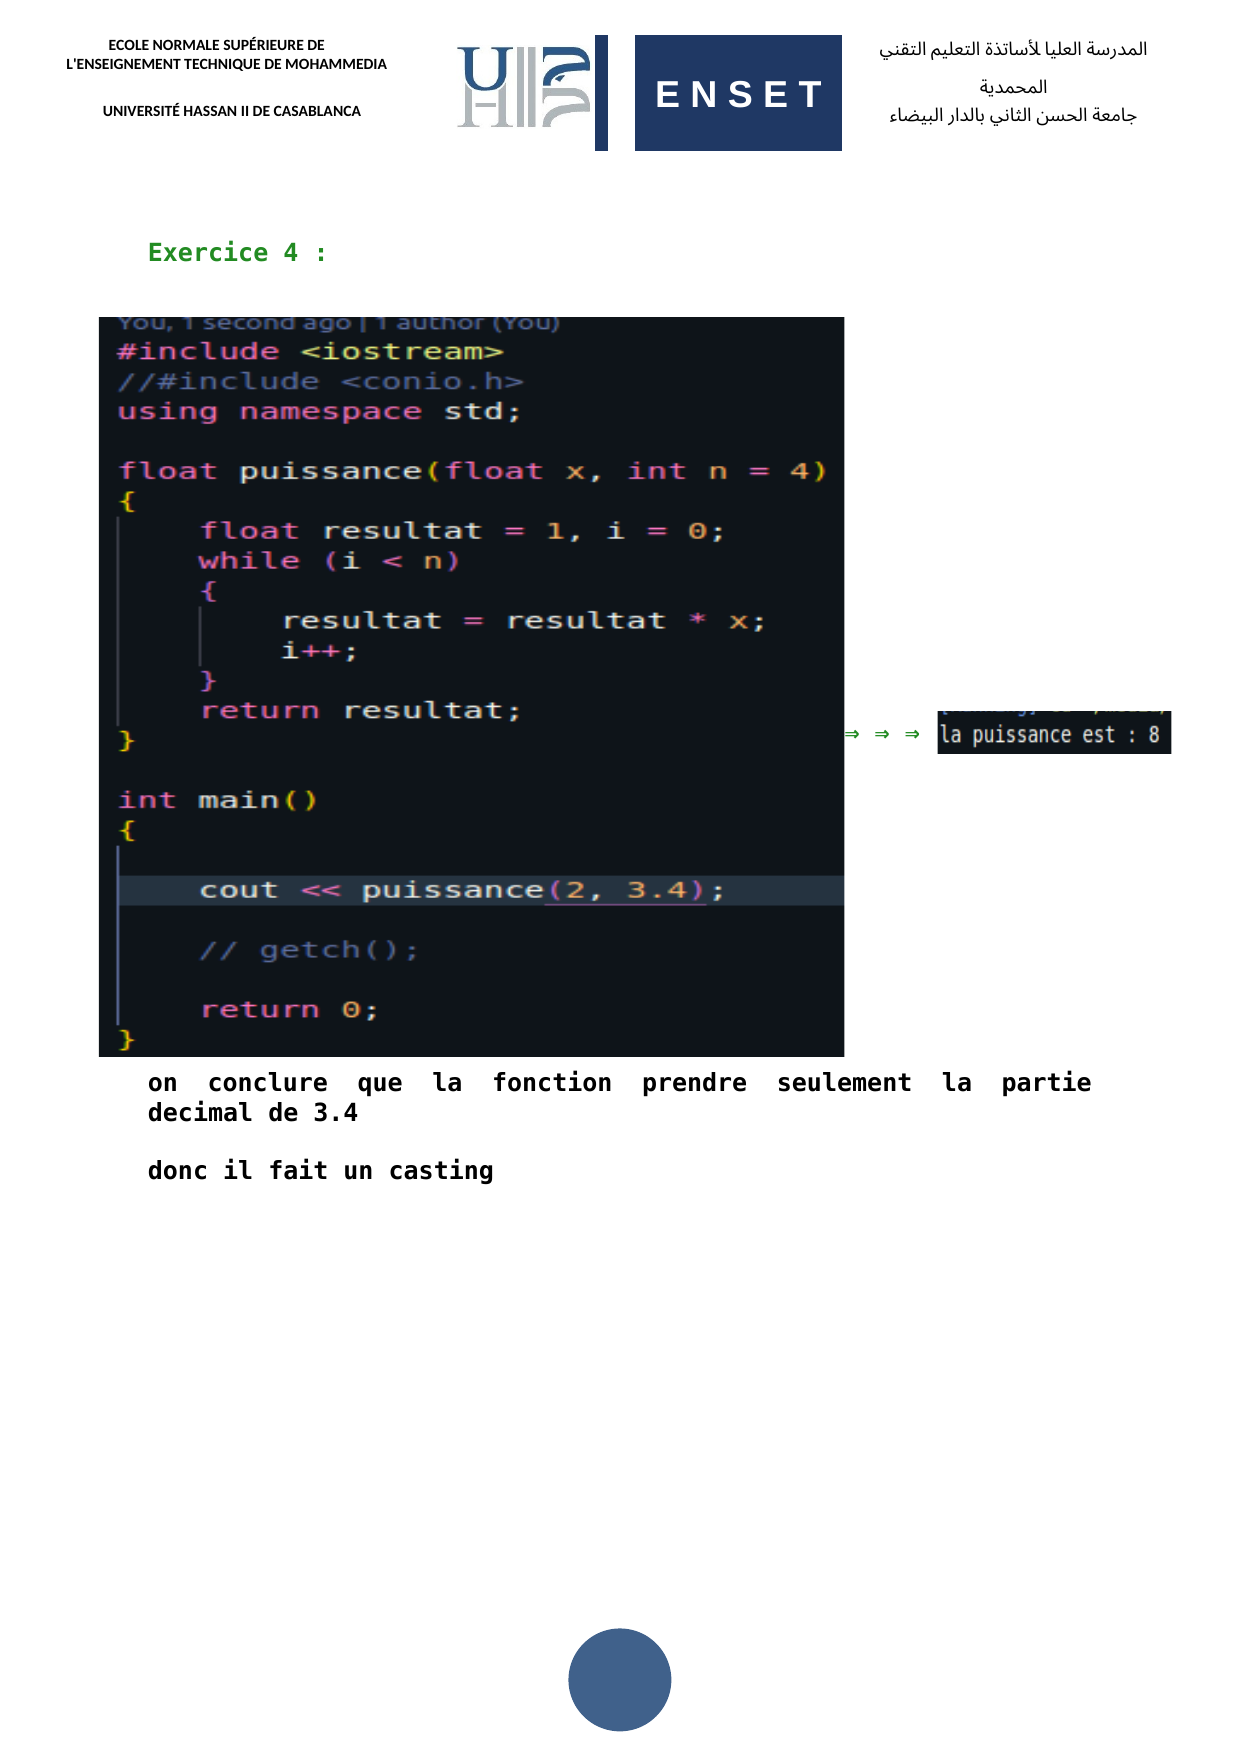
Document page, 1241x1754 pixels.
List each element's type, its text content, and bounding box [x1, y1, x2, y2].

picture [456, 45, 592, 129]
text Exercice 4 : [148, 238, 1093, 267]
picture [937, 711, 1172, 754]
text ⇒ ⇒ ⇒ [845, 719, 937, 748]
picture [98, 317, 845, 1057]
text donc il fait un casting [148, 1156, 1093, 1185]
text on conclure que la fonction prendre seulement la partie decimal de 3.4 [148, 1069, 1093, 1127]
